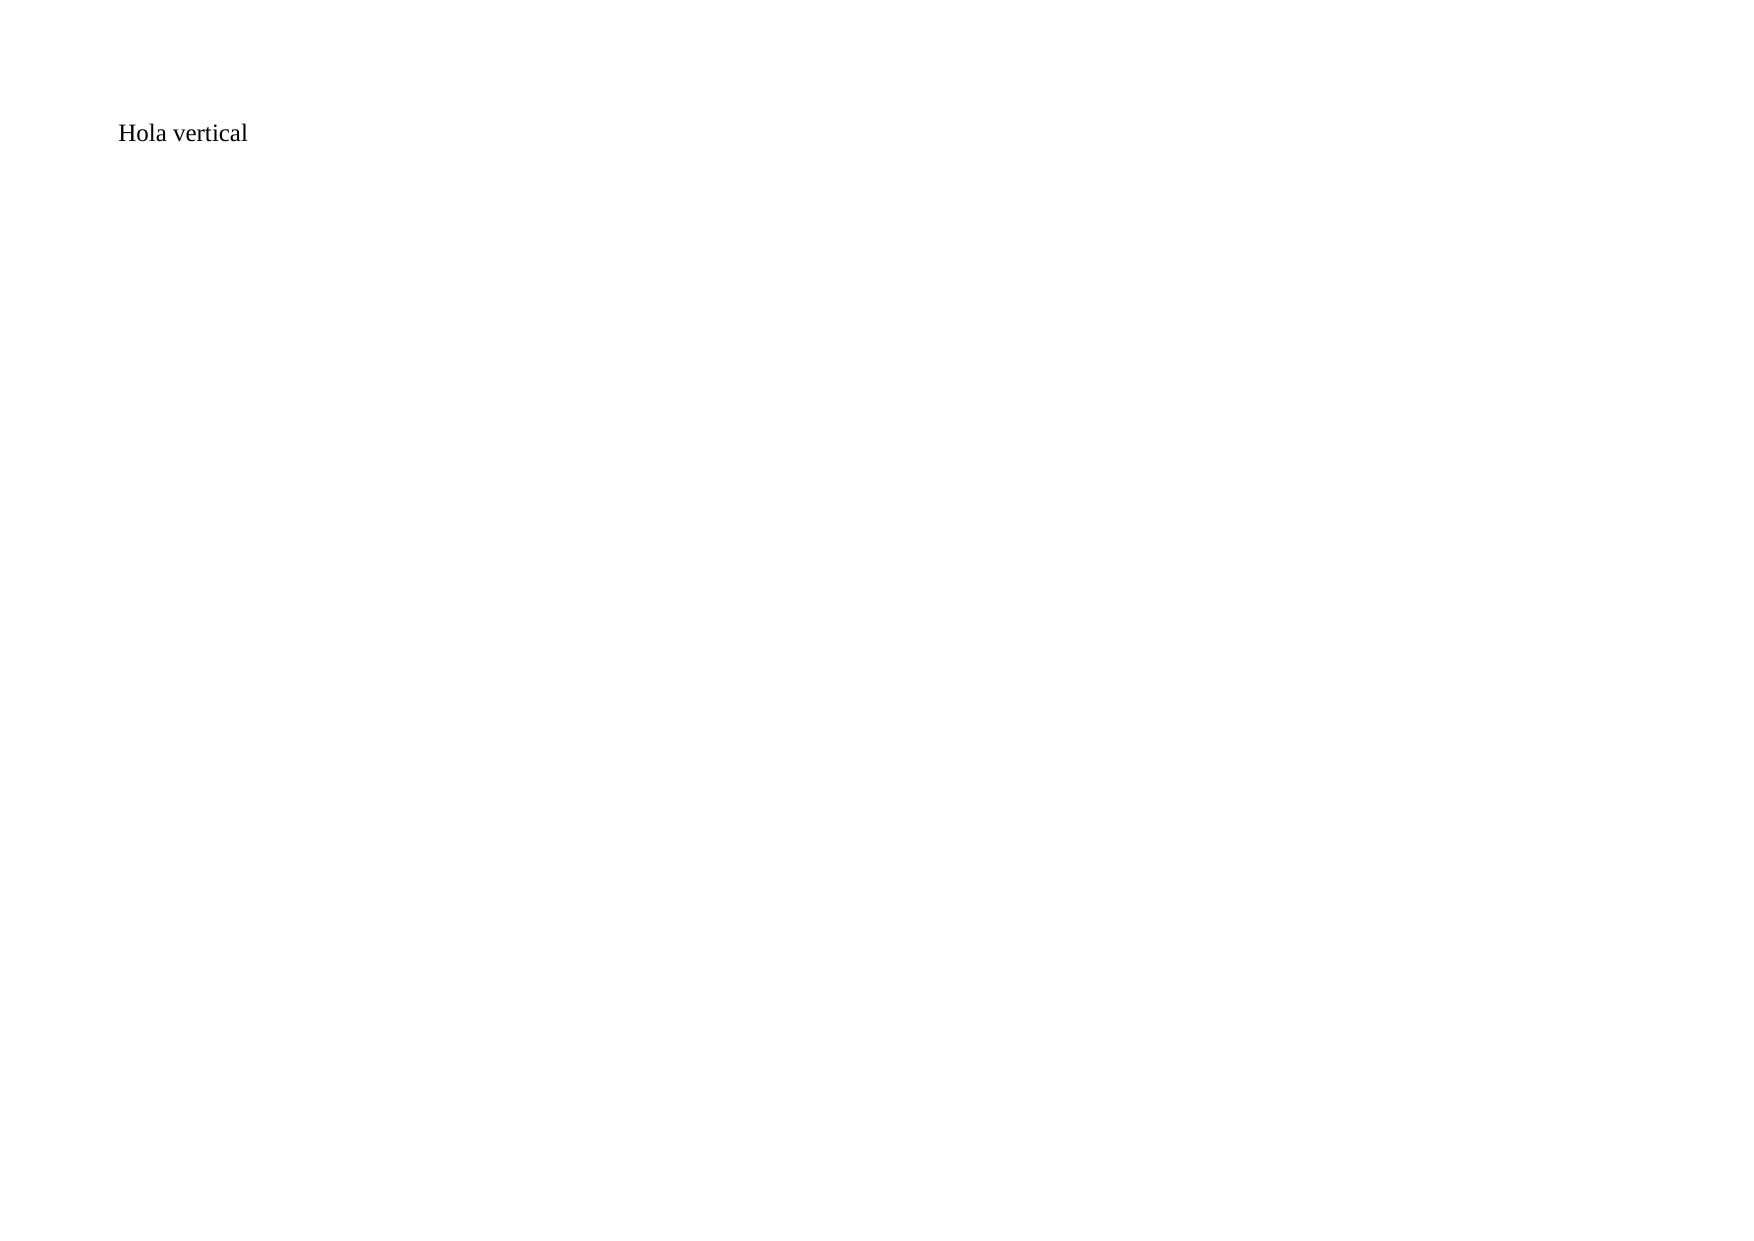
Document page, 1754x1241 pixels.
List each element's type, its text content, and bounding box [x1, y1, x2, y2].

text Hola vertical [118, 118, 1636, 147]
